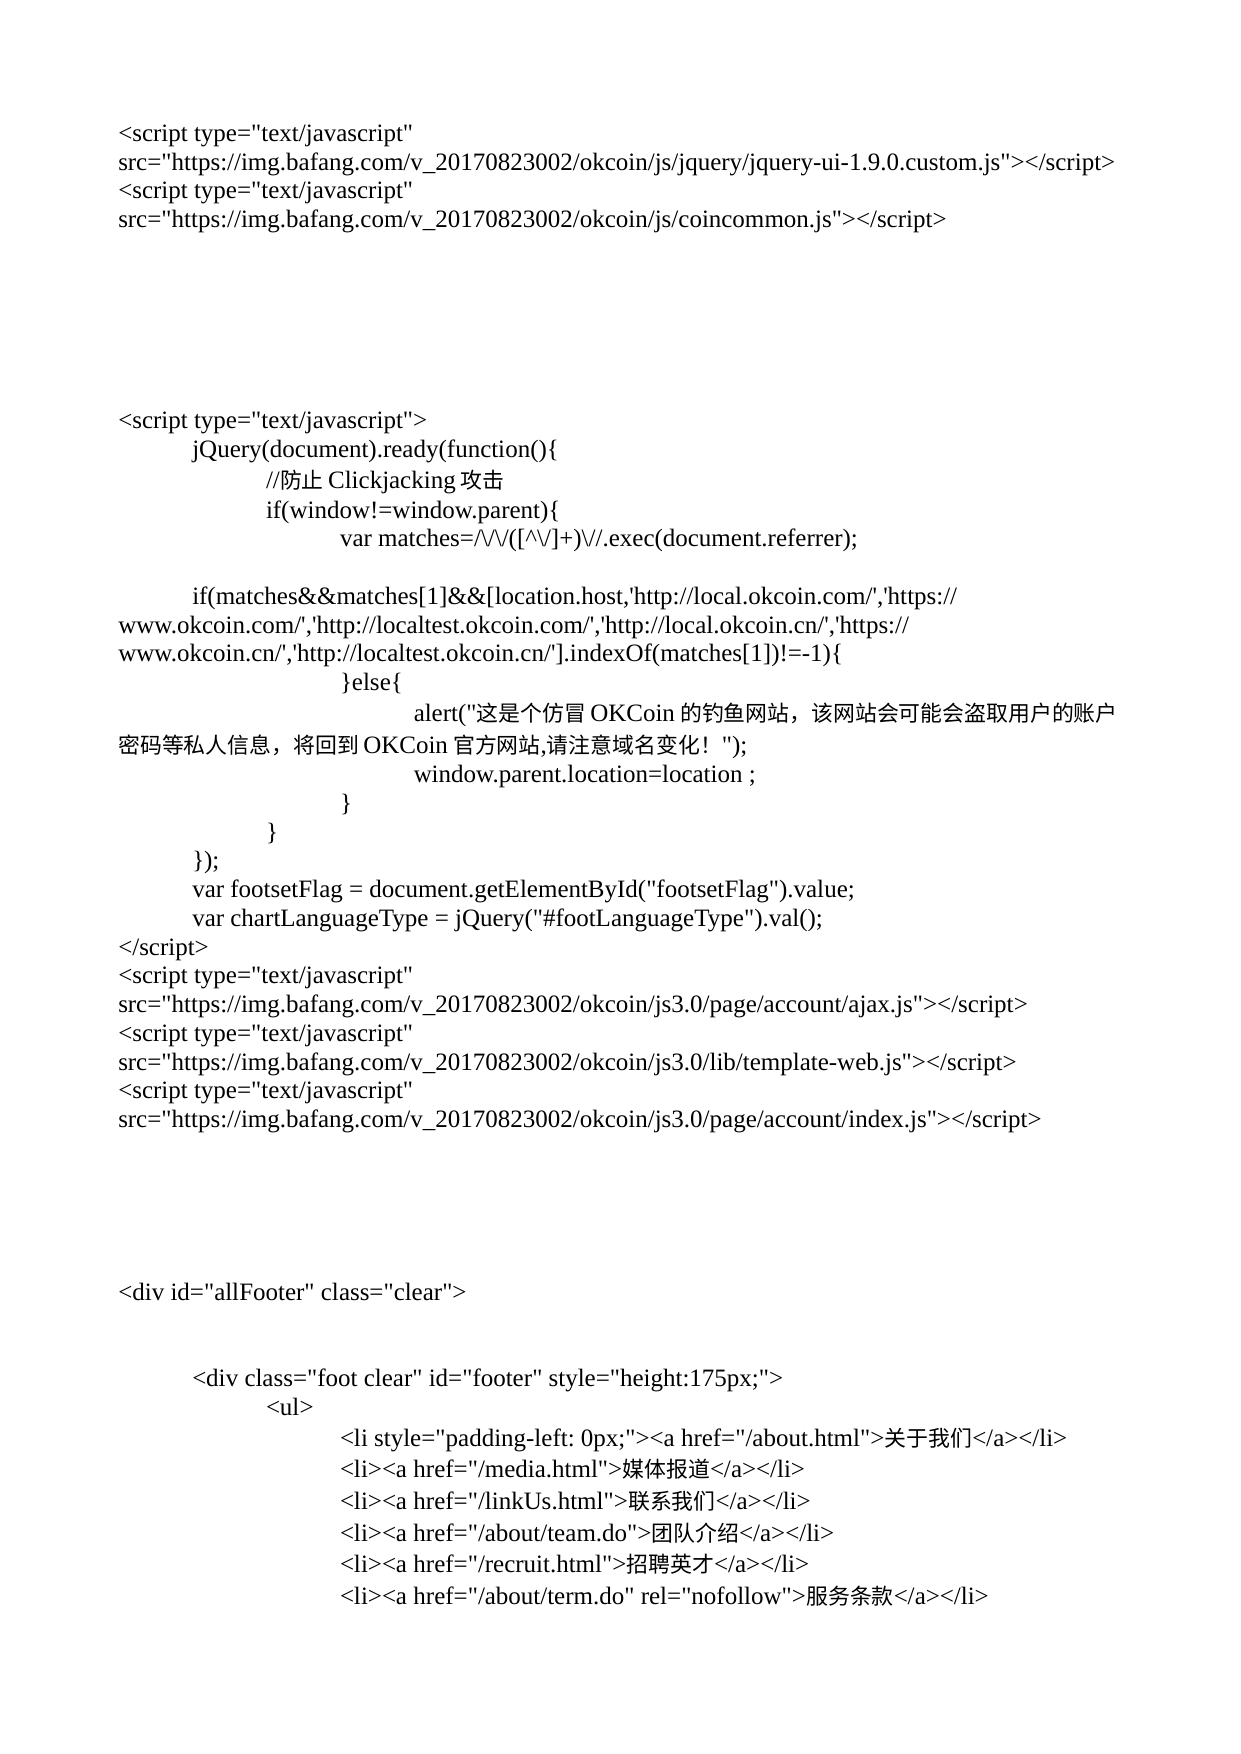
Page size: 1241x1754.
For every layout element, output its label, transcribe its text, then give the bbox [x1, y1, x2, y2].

text <li><a href="/linkUs.html">联系我们</a></li> [118, 1484, 1122, 1516]
text var matches=/\/\/([^\/]+)\//.exec(document.referrer); [118, 523, 1122, 552]
text alert("这是个仿冒OKCoin的钓鱼网站，该网站会可能会盗取用户的账户密码等私人信息，将回到OKCoin官方网站,请注意域名变化！"); [118, 696, 1122, 759]
text } [118, 817, 1122, 846]
text <script type="text/javascript"> [118, 406, 1122, 434]
text <li><a href="/recruit.html">招聘英才</a></li> [118, 1547, 1122, 1579]
text <script type="text/javascript" src="https://img.bafang.com/v_20170823002/okcoin/js/jquery/jquery-ui-1.9.0.custom.js"></script> [118, 118, 1122, 176]
text window.parent.location=location ; [118, 759, 1122, 788]
text if(matches&&matches[1]&&[location.host,'http://local.okcoin.com/','https://www.okcoin.com/','http://localtest.okcoin.com/','http://local.okcoin.cn/','https://www.okcoin.cn/','http://localtest.okcoin.cn/'].indexOf(matches[1])!=-1){ [118, 552, 1122, 667]
text } [118, 788, 1122, 817]
text </script> [118, 932, 1122, 961]
text var footsetFlag = document.getElementById("footsetFlag").value; [118, 874, 1122, 903]
text <li><a href="/about/term.do" rel="nofollow">服务条款</a></li> [118, 1579, 1122, 1611]
text var chartLanguageType = jQuery("#footLanguageType").val(); [118, 903, 1122, 932]
text <script type="text/javascript" src="https://img.bafang.com/v_20170823002/okcoin/js3.0/page/account/ajax.js"></script> [118, 961, 1122, 1018]
text }else{ [118, 667, 1122, 696]
text <li style="padding-left: 0px;"><a href="/about.html">关于我们</a></li> [118, 1421, 1122, 1452]
text jQuery(document).ready(function(){ [118, 434, 1122, 463]
text }); [118, 846, 1122, 874]
text <li><a href="/about/team.do">团队介绍</a></li> [118, 1516, 1122, 1547]
text <ul> [118, 1392, 1122, 1421]
text <script type="text/javascript" src="https://img.bafang.com/v_20170823002/okcoin/js3.0/page/account/index.js"></script> [118, 1076, 1122, 1133]
text <script type="text/javascript" src="https://img.bafang.com/v_20170823002/okcoin/js/coincommon.js"></script> [118, 176, 1122, 233]
text <div class="foot clear" id="footer" style="height:175px;"> [118, 1363, 1122, 1392]
text //防止Clickjacking攻击 [118, 463, 1122, 495]
text <li><a href="/media.html">媒体报道</a></li> [118, 1452, 1122, 1484]
text <script type="text/javascript" src="https://img.bafang.com/v_20170823002/okcoin/js3.0/lib/template-web.js"></script> [118, 1018, 1122, 1076]
text if(window!=window.parent){ [118, 495, 1122, 523]
text <div id="allFooter" class="clear"> [118, 1277, 1122, 1306]
